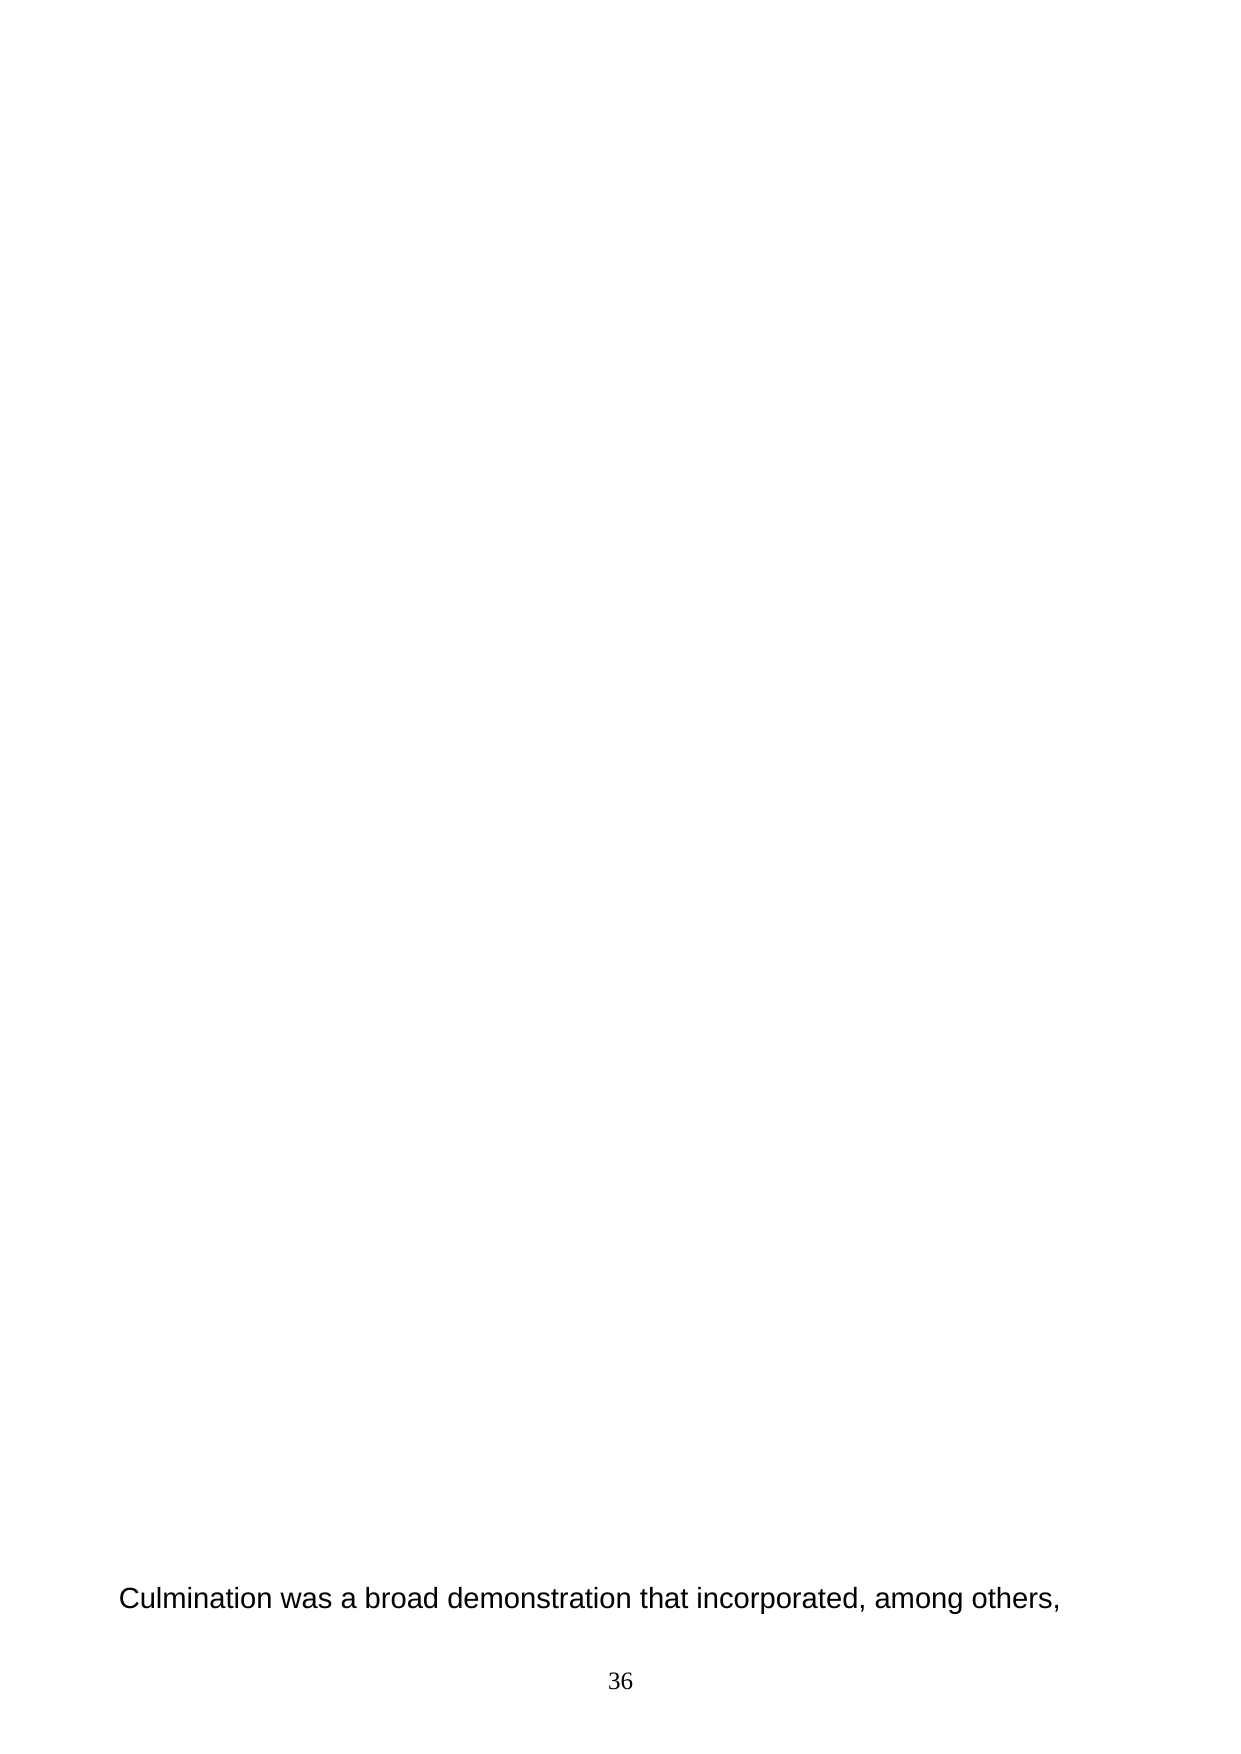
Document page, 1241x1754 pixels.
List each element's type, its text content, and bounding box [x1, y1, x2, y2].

text Culmination was a broad demonstration that incorporated, among others, [118, 118, 1122, 1615]
